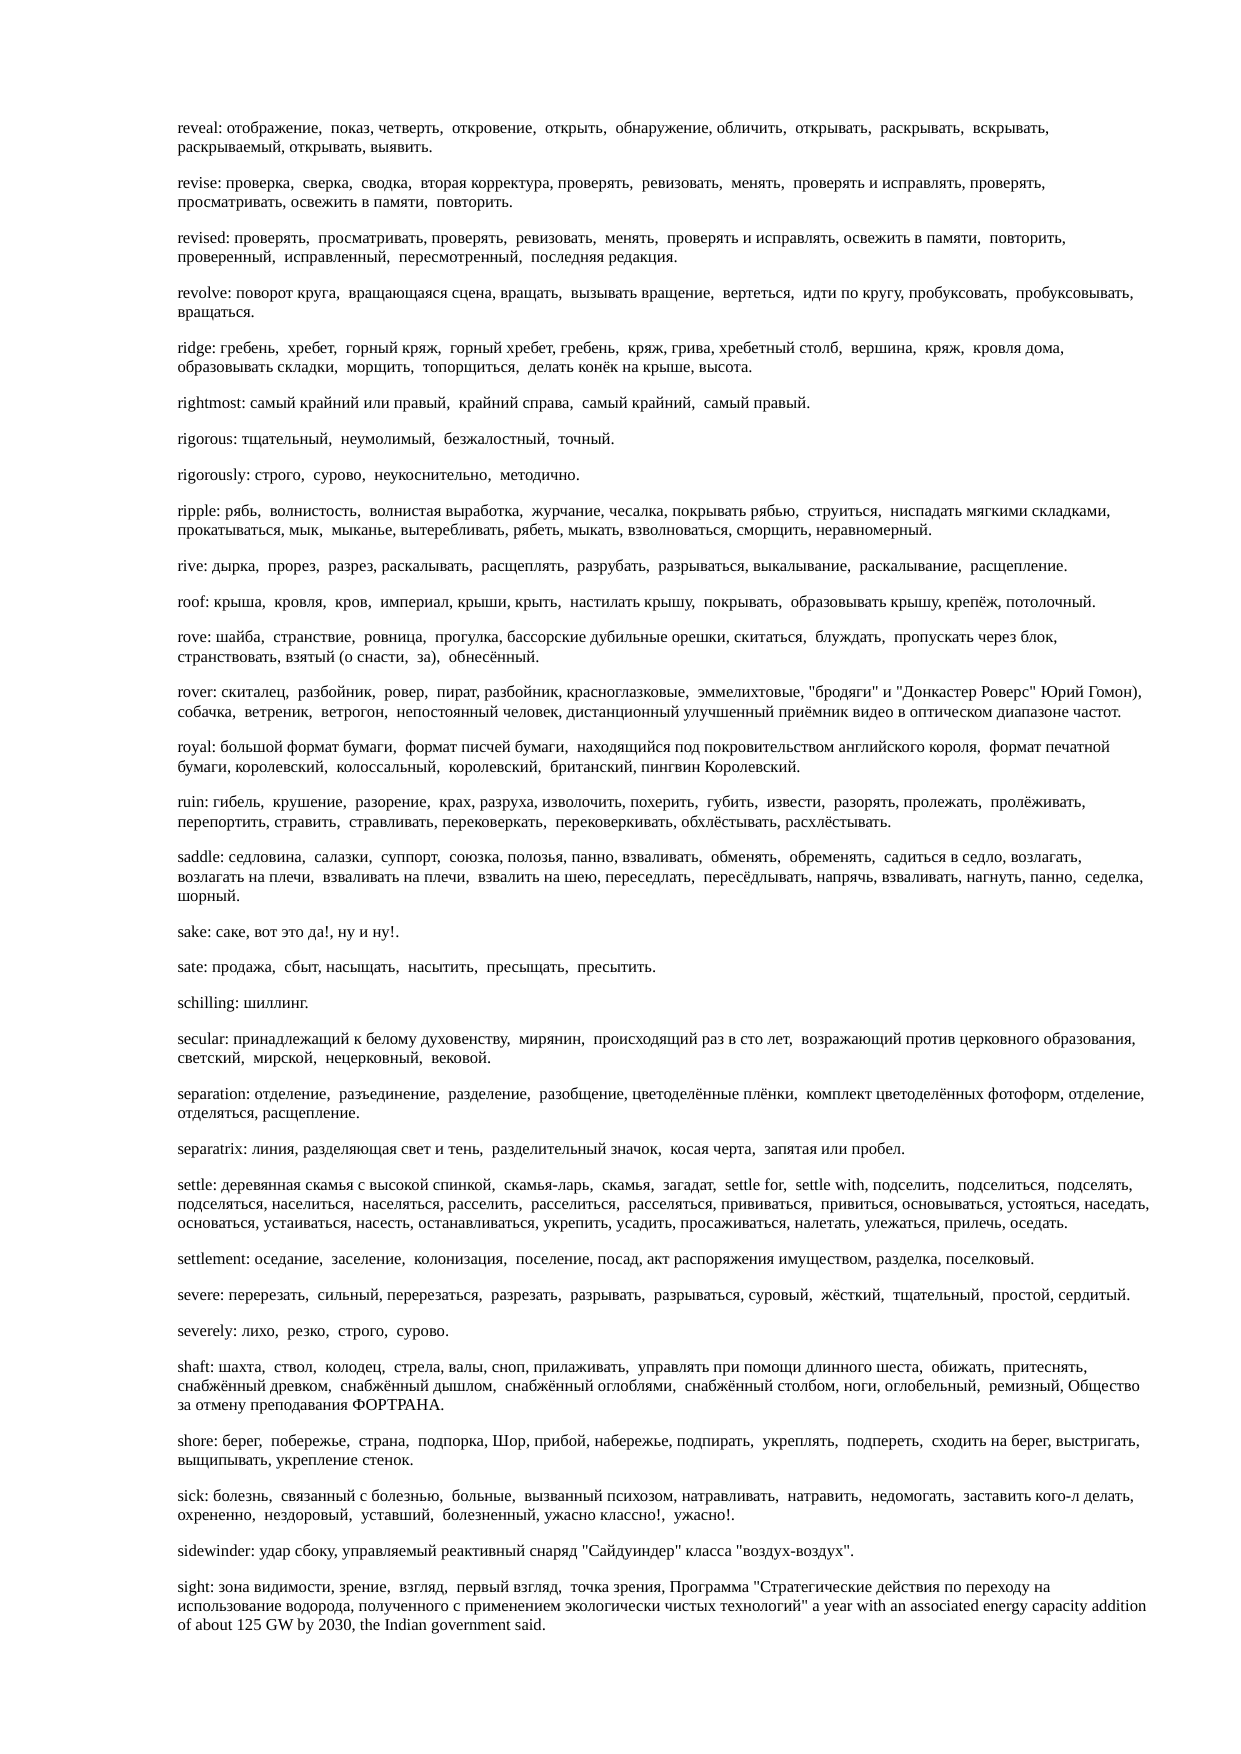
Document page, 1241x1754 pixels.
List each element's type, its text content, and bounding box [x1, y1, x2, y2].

text sate: продажа, сбыт, насыщать, насытить, пресыщать, пресытить. [177, 957, 1152, 976]
text ruin: гибель, крушение, разорение, крах, разруха, изволочить, похерить, губить, извести, разорять, пролежать, пролёживать, перепортить, стравить, стравливать, перековеркать, перековеркивать, обхлёстывать, расхлёстывать. [177, 792, 1152, 831]
text sake: саке, вот это да!, ну и ну!. [177, 921, 1152, 941]
text reveal: отображение, показ, четверть, откровение, открыть, обнаружение, обличить, открывать, раскрывать, вскрывать, раскрываемый, открывать, выявить. [177, 118, 1152, 156]
text sight: зона видимости, зрение, взгляд, первый взгляд, точка зрения, Программа "Стратегические действия по переходу на использование водорода, полученного с применением экологически чистых технологий" a year with an associated energy capacity addition of about 125 GW by 2030, the Indian government said. [177, 1576, 1152, 1634]
text secular: принадлежащий к белому духовенству, мирянин, происходящий раз в сто лет, возражающий против церковного образования, светский, мирской, нецерковный, вековой. [177, 1029, 1152, 1067]
text separatrix: линия, разделяющая свет и тень, разделительный значок, косая черта, запятая или пробел. [177, 1139, 1152, 1158]
text saddle: седловина, салазки, суппорт, союзка, полозья, панно, взваливать, обменять, обременять, садиться в седло, возлагать, возлагать на плечи, взваливать на плечи, взвалить на шею, переседлать, пересёдлывать, напрячь, взваливать, нагнуть, панно, седелка, шорный. [177, 847, 1152, 905]
text settle: деревянная скамья с высокой спинкой, скамья-ларь, скамья, загадат, settle for, settle with, подселить, подселиться, подселять, подселяться, населиться, населяться, расселить, расселиться, расселяться, прививаться, привиться, основываться, устояться, наседать, основаться, устаиваться, насесть, останавливаться, укрепить, усадить, просаживаться, налетать, улежаться, прилечь, оседать. [177, 1175, 1152, 1232]
text shore: берег, побережье, страна, подпорка, Шор, прибой, набережье, подпирать, укреплять, подпереть, сходить на берег, выстригать, выщипывать, укрепление стенок. [177, 1431, 1152, 1469]
text rover: скиталец, разбойник, ровер, пират, разбойник, красноглазковые, эммелихтовые, "бродяги" и "Донкастер Роверс" Юрий Гомон), собачка, ветреник, ветрогон, непостоянный человек, дистанционный улучшенный приёмник видео в оптическом диапазоне частот. [177, 682, 1152, 721]
text rigorous: тщательный, неумолимый, безжалостный, точный. [177, 429, 1152, 448]
text revise: проверка, сверка, сводка, вторая корректура, проверять, ревизовать, менять, проверять и исправлять, проверять, просматривать, освежить в памяти, повторить. [177, 173, 1152, 211]
text shaft: шахта, ствол, колодец, стрела, валы, сноп, прилаживать, управлять при помощи длинного шеста, обижать, притеснять, снабжённый древком, снабжённый дышлом, снабжённый оглоблями, снабжённый столбом, ноги, оглобельный, ремизный, Общество за отмену преподавания ФОРТРАНА. [177, 1356, 1152, 1414]
text revolve: поворот круга, вращающаяся сцена, вращать, вызывать вращение, вертеться, идти по кругу, пробуксовать, пробуксовывать, вращаться. [177, 283, 1152, 321]
text rigorously: строго, сурово, неукоснительно, методично. [177, 465, 1152, 484]
text revised: проверять, просматривать, проверять, ревизовать, менять, проверять и исправлять, освежить в памяти, повторить, проверенный, исправленный, пересмотренный, последняя редакция. [177, 228, 1152, 266]
text rightmost: самый крайний или правый, крайний справа, самый крайний, самый правый. [177, 393, 1152, 412]
text settlement: оседание, заселение, колонизация, поселение, посад, акт распоряжения имуществом, разделка, поселковый. [177, 1249, 1152, 1268]
text sick: болезнь, связанный с болезнью, больные, вызванный психозом, натравливать, натравить, недомогать, заставить кого-л делать, охрененно, нездоровый, уставший, болезненный, ужасно классно!, ужасно!. [177, 1486, 1152, 1524]
text roof: крыша, кровля, кров, империал, крыши, крыть, настилать крышу, покрывать, образовывать крышу, крепёж, потолочный. [177, 591, 1152, 611]
text rove: шайба, странствие, ровница, прогулка, бассорские дубильные орешки, скитаться, блуждать, пропускать через блок, странствовать, взятый (о снасти, за), обнесённый. [177, 627, 1152, 666]
text severely: лихо, резко, строго, сурово. [177, 1321, 1152, 1340]
text ridge: гребень, хребет, горный кряж, горный хребет, гребень, кряж, грива, хребетный столб, вершина, кряж, кровля дома, образовывать складки, морщить, топорщиться, делать конёк на крыше, высота. [177, 338, 1152, 376]
text ripple: рябь, волнистость, волнистая выработка, журчание, чесалка, покрывать рябью, струиться, ниспадать мягкими складками, прокатываться, мык, мыканье, вытеребливать, рябеть, мыкать, взволноваться, сморщить, неравномерный. [177, 501, 1152, 539]
text royal: большой формат бумаги, формат писчей бумаги, находящийся под покровительством английского короля, формат печатной бумаги, королевский, колоссальный, королевский, британский, пингвин Королевский. [177, 737, 1152, 776]
text severe: перерезать, сильный, перерезаться, разрезать, разрывать, разрываться, суровый, жёсткий, тщательный, простой, сердитый. [177, 1285, 1152, 1304]
text sidewinder: удар сбоку, управляемый реактивный снаряд "Сайдуиндер" класса "воздух-воздух". [177, 1541, 1152, 1560]
text rive: дырка, прорез, разрез, раскалывать, расщеплять, разрубать, разрываться, выкалывание, раскалывание, расщепление. [177, 556, 1152, 575]
text schilling: шиллинг. [177, 993, 1152, 1012]
text separation: отделение, разъединение, разделение, разобщение, цветоделённые плёнки, комплект цветоделённых фотоформ, отделение, отделяться, расщепление. [177, 1084, 1152, 1122]
